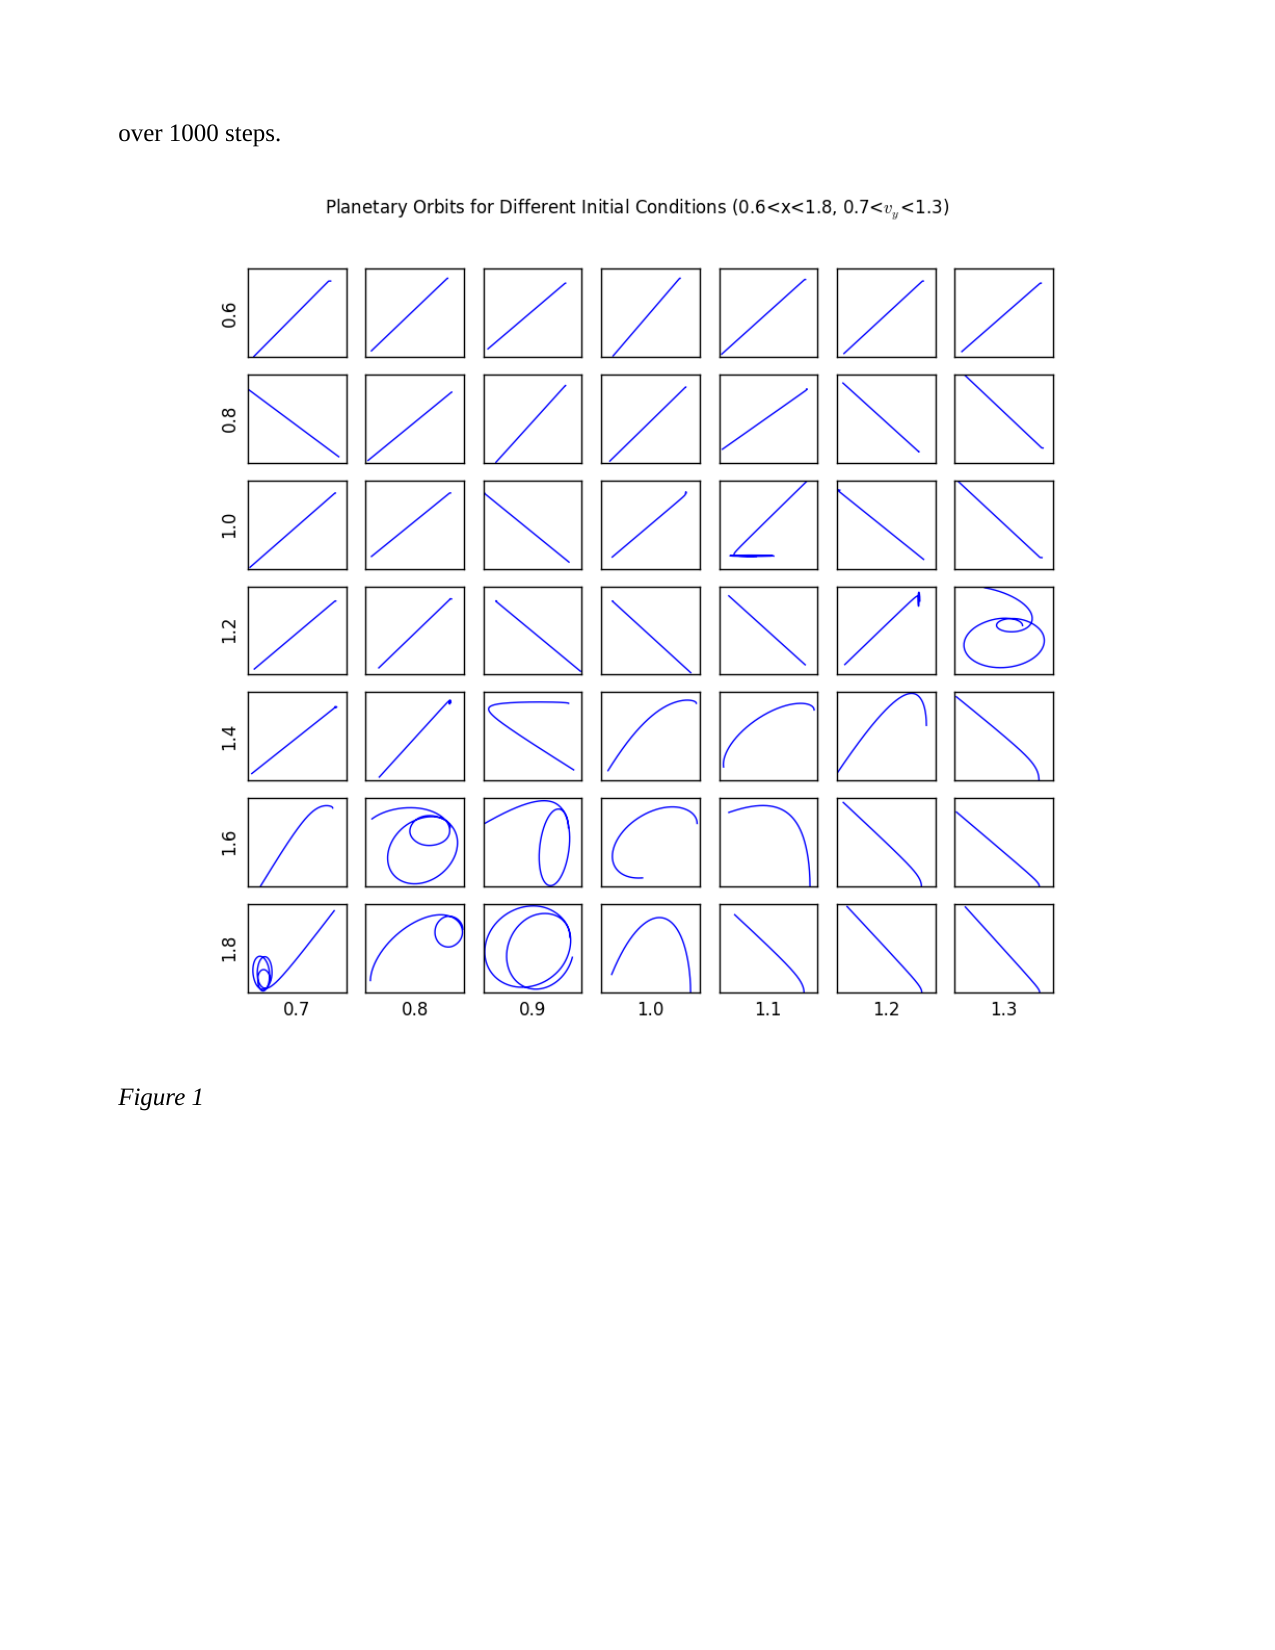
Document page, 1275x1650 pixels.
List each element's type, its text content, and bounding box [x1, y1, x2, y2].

text over 1000 steps. [118, 118, 1157, 147]
text Figure 1 [118, 1083, 1157, 1111]
picture [118, 179, 1157, 1083]
